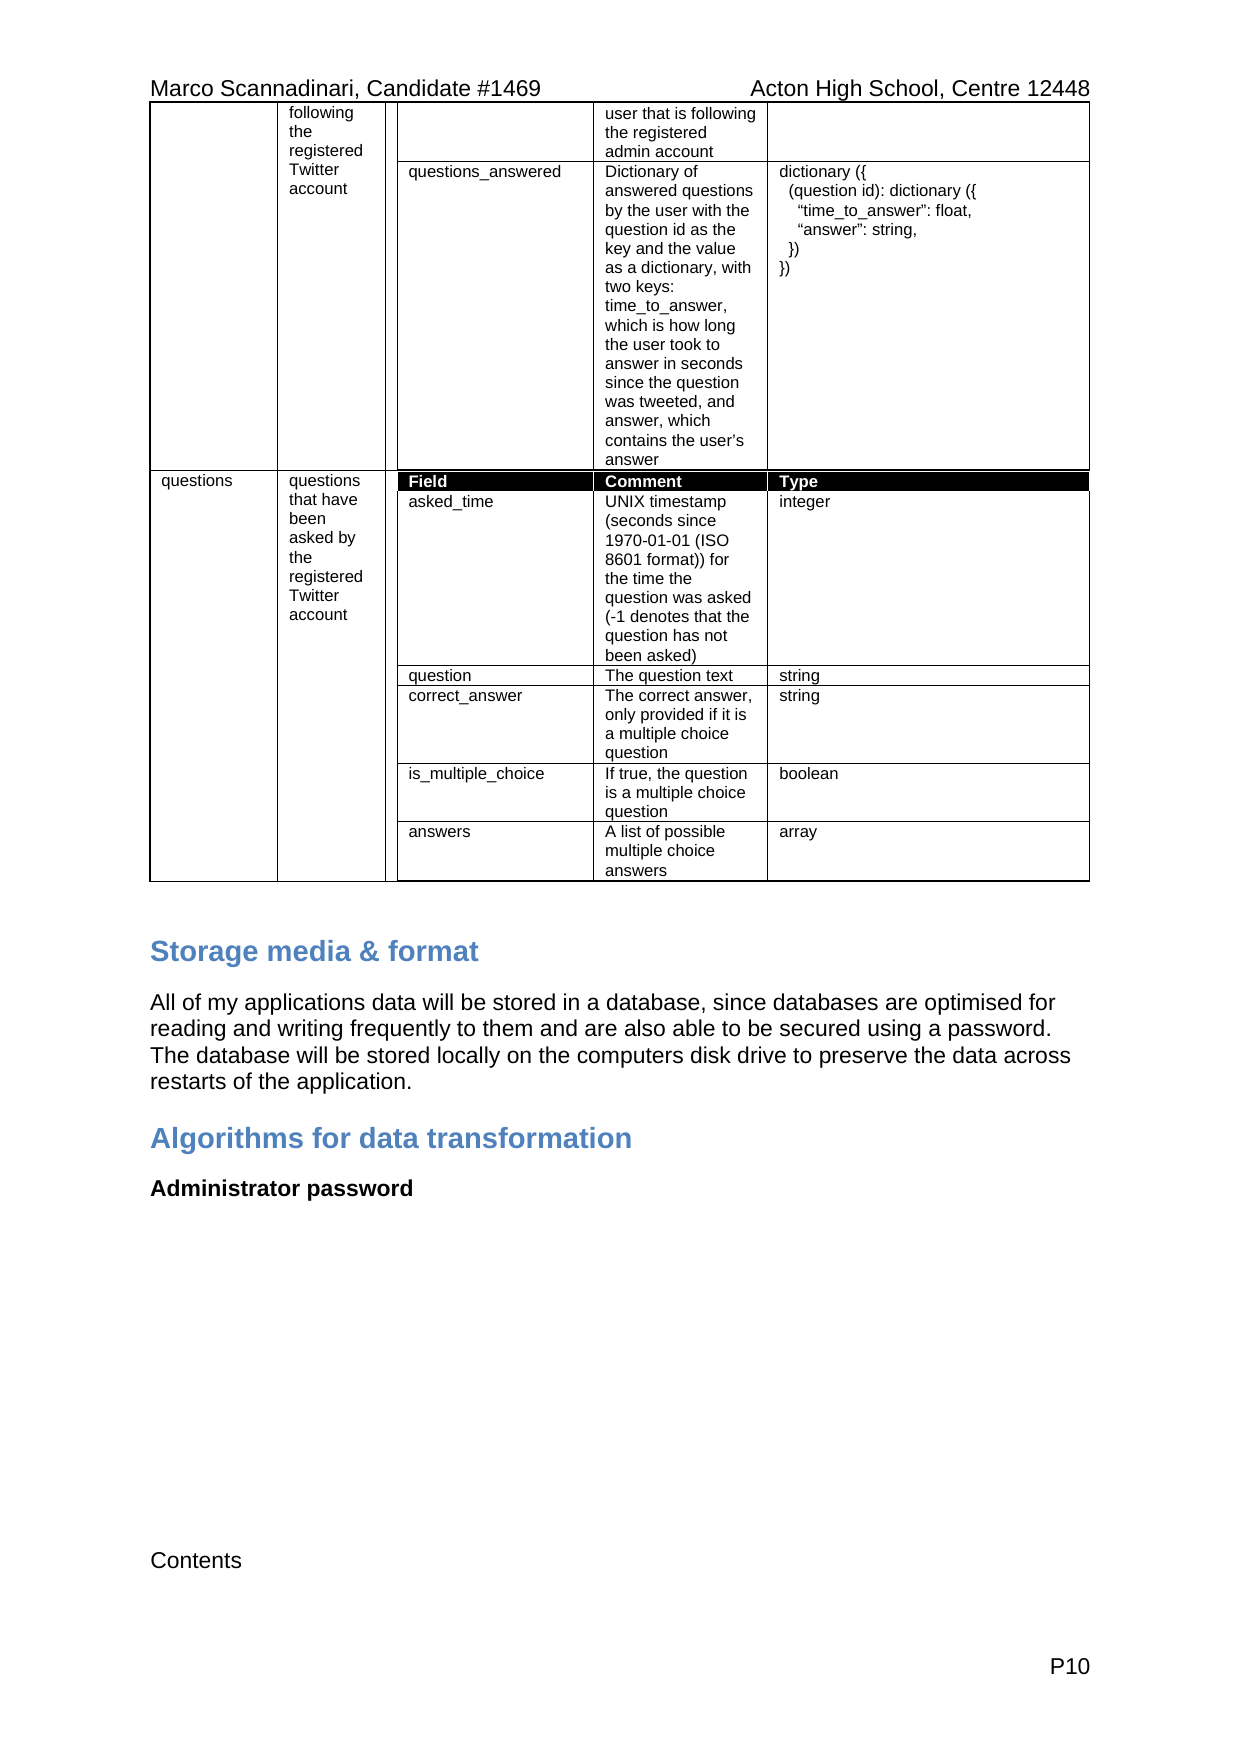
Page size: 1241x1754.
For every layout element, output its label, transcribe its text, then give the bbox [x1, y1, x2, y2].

table_header Type [768, 472, 1089, 491]
table_cell questions [151, 471, 277, 881]
table_cell Dictionary of answered questions by the user with the question id as the key and the value as a dictionary, with two keys: time_to_answer, which is how long the user took to answer in seconds since the question was tweeted, and answer, which contains the user’s answer [594, 162, 767, 469]
table_cell [398, 104, 593, 161]
table_cell [151, 103, 277, 470]
table_cell integer [768, 492, 1089, 664]
table_cell user that is following the registered admin account [594, 104, 767, 161]
table_cell UNIX timestamp (seconds since 1970-01-01 (ISO 8601 format)) for the time the question was asked (-1 denotes that the question has not been asked) [594, 492, 767, 664]
table_cell [386, 103, 397, 470]
table_cell string [768, 686, 1089, 762]
table_cell [386, 471, 397, 881]
table_cell [768, 104, 1089, 161]
table_cell asked_time [398, 492, 593, 664]
text All of my applications data will be stored in a database, since databases are optimised for reading and writing frequently to them and are also able to be secured using a password. The database will be stored locally on the computers disk drive to preserve the data across restarts of the application. [150, 989, 1090, 1094]
table_cell following the registered Twitter account [278, 103, 385, 470]
table_cell array [768, 822, 1089, 879]
table_cell is_multiple_choice [398, 764, 593, 821]
table_cell A list of possible multiple choice answers [594, 822, 767, 879]
table_cell string [768, 666, 1089, 685]
table_cell answers [398, 822, 593, 879]
table_cell If true, the question is a multiple choice question [594, 764, 767, 821]
table_cell questions_answered [398, 162, 593, 469]
table_cell The question text [594, 666, 767, 685]
table_cell The correct answer, only provided if it is a multiple choice question [594, 686, 767, 762]
table_header Comment [594, 472, 767, 491]
table_cell boolean [768, 764, 1089, 821]
subtitle Storage media & format [150, 934, 1090, 968]
table_cell dictionary ({ (question id): dictionary ({ “time_to_answer”: float, “answer”: string, }) }) [768, 162, 1089, 469]
table_cell correct_answer [398, 686, 593, 762]
text Administrator password [150, 1175, 1090, 1201]
table_cell questions that have been asked by the registered Twitter account [278, 471, 385, 881]
subtitle Algorithms for data transformation [150, 1121, 1090, 1154]
table_cell question [398, 666, 593, 685]
table_header Field [398, 472, 593, 491]
